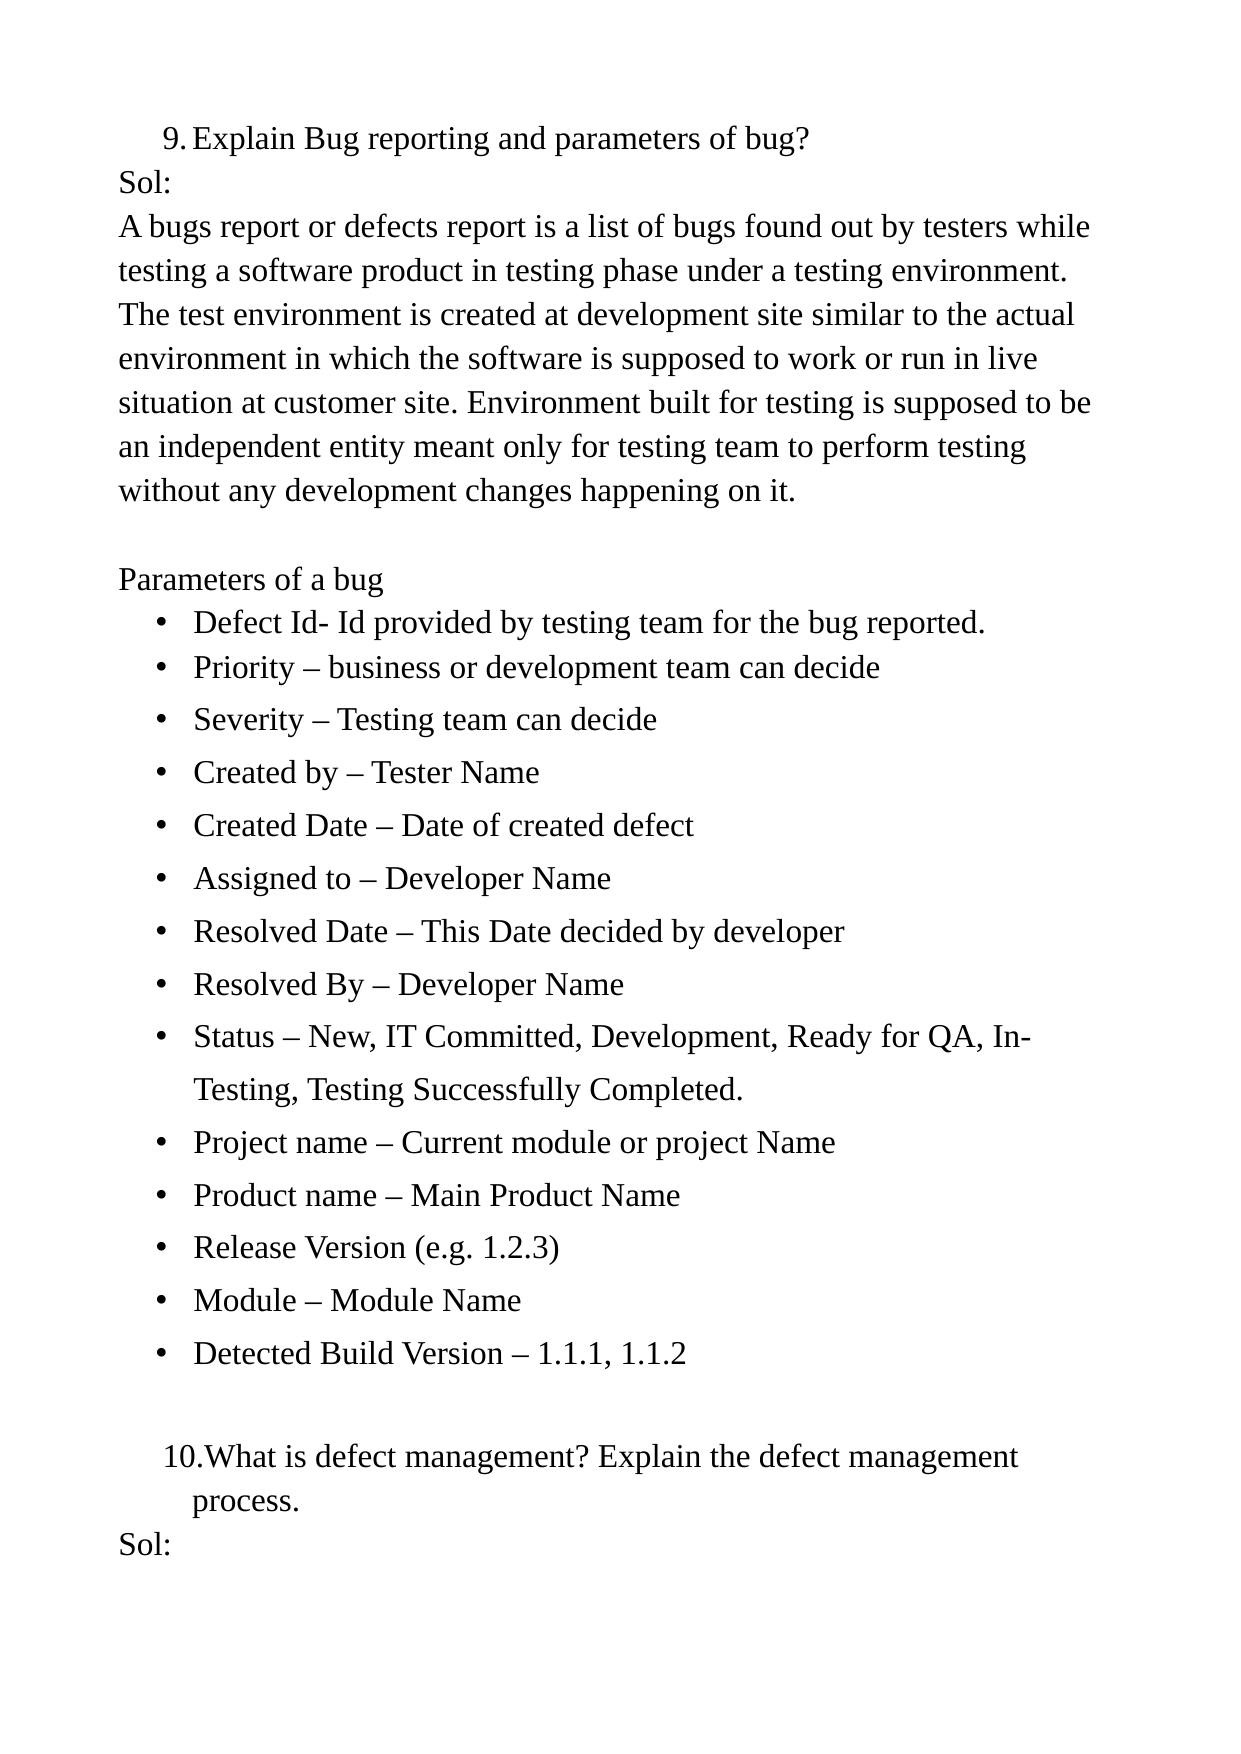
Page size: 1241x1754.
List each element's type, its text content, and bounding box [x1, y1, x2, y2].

text Parameters of a bug [118, 559, 1122, 597]
list Module – Module Name [156, 1281, 1122, 1319]
text A bugs report or defects report is a list of bugs found out by testers while testing a software product in testing phase under a testing environment. The test environment is created at development site similar to the actual environment in which the software is supposed to work or run in live situation at customer site. Environment built for testing is supposed to be an independent entity meant only for testing team to perform testing without any development changes happening on it. [118, 206, 1122, 509]
list Resolved By – Developer Name [156, 964, 1122, 1002]
list Product name – Main Product Name [156, 1175, 1122, 1213]
list Priority – business or development team can decide [156, 647, 1122, 685]
list Explain Bug reporting and parameters of bug? [162, 118, 1122, 156]
list Severity – Testing team can decide [156, 700, 1122, 738]
list Created Date – Date of created defect [156, 805, 1122, 844]
list Project name – Current module or project Name [156, 1122, 1122, 1161]
list What is defect management? Explain the defect management process. [162, 1436, 1122, 1518]
list Detected Build Version – 1.1.1, 1.1.2 [156, 1333, 1122, 1372]
list Created by – Tester Name [156, 752, 1122, 791]
list Release Version (e.g. 1.2.3) [156, 1228, 1122, 1266]
list Resolved Date – This Date decided by developer [156, 911, 1122, 949]
list Defect Id- Id provided by testing team for the bug reported. [156, 603, 1122, 641]
text Sol: [118, 1524, 1122, 1563]
list Status – New, IT Committed, Development, Ready for QA, In-Testing, Testing Successfully Completed. [156, 1017, 1122, 1108]
text Sol: [118, 162, 1122, 201]
list Assigned to – Developer Name [156, 858, 1122, 896]
